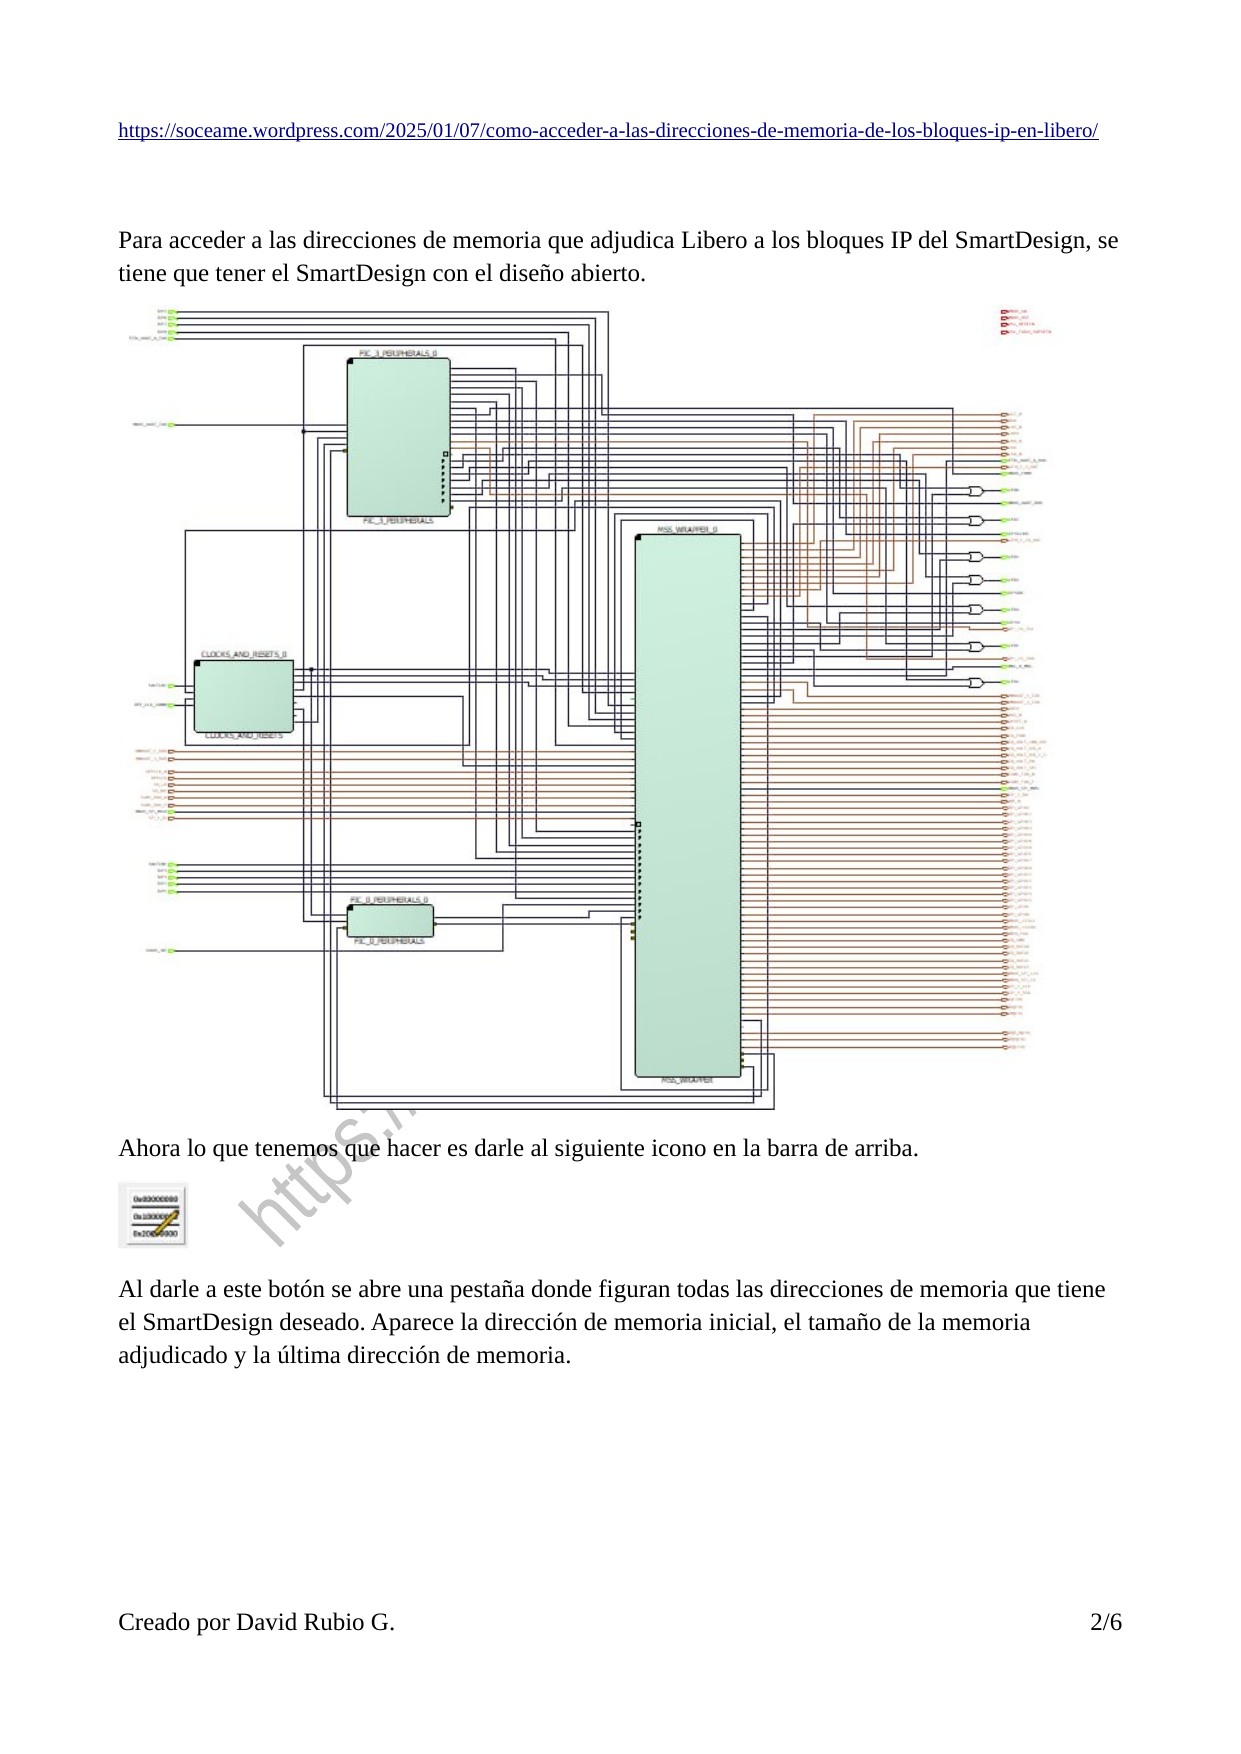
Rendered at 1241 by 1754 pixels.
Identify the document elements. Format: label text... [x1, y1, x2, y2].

picture [118, 1181, 189, 1250]
text Ahora lo que tenemos que hacer es darle al siguiente icono en la barra de arriba. [367, 1133, 1122, 1162]
text Para acceder a las direcciones de memoria que adjudica Libero a los bloques IP del SmartDesign, se tiene que tener el SmartDesign con el diseño abierto. [118, 225, 1122, 286]
picture [118, 305, 1086, 1110]
text Al darle a este botón se abre una pestaña donde figuran todas las direcciones de memoria que tiene el SmartDesign deseado. Aparece la dirección de memoria inicial, el tamaño de la memoria adjudicado y la última dirección de memoria. [118, 1274, 1122, 1369]
text Ahora lo que tenemos que hacer es darle al siguiente icono en la barra de arriba. [118, 1133, 356, 1162]
